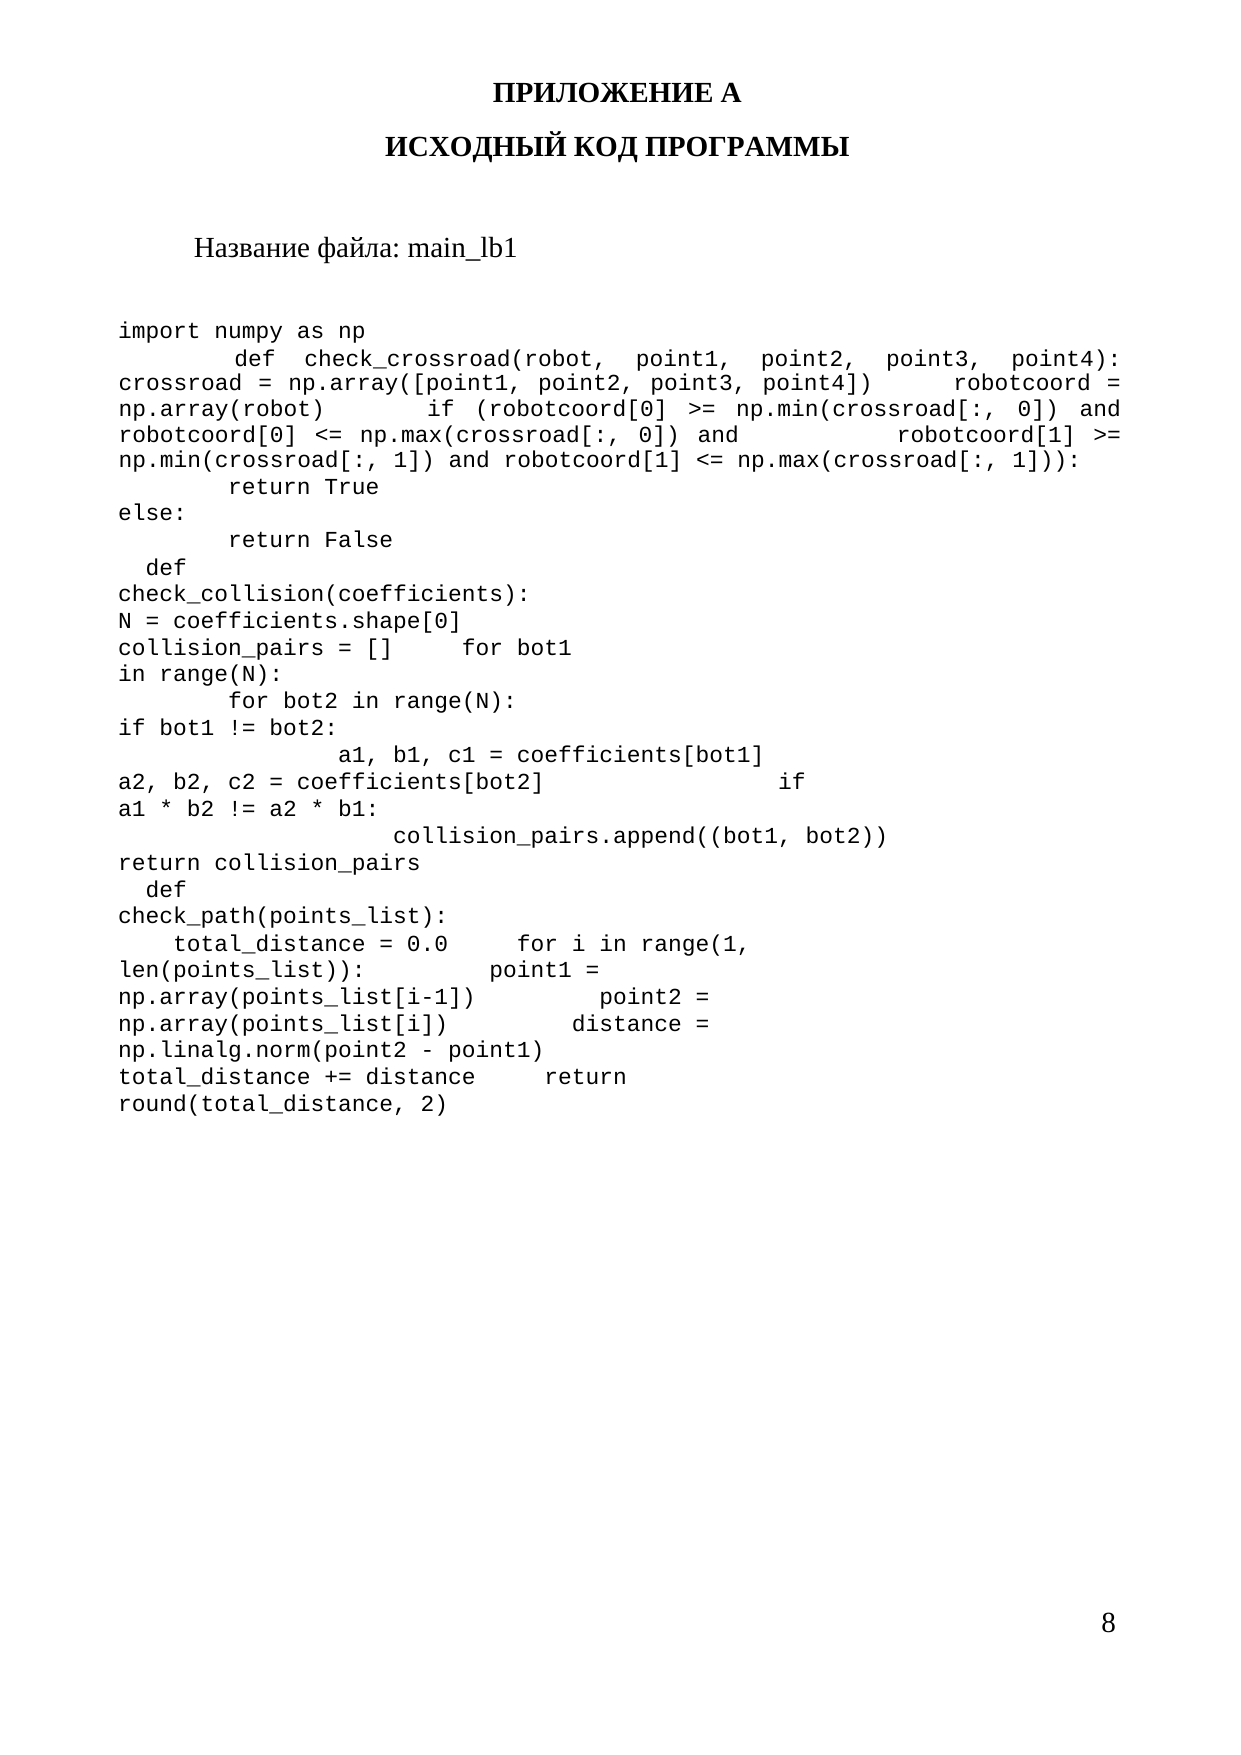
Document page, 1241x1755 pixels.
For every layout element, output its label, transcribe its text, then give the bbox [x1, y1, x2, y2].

text total_distance = 0.0 for i in range(1, len(points_list)): point1 = np.array(points_list[i-1]) point2 = np.array(points_list[i]) distance = np.linalg.norm(point2 - point1) total_distance += distance return round(total_distance, 2) [118, 932, 806, 1118]
text ПРИЛОЖЕНИЕ А [283, 75, 958, 108]
text return True else: [118, 475, 462, 528]
text def check_collision(coefficients): N = coefficients.shape[0] collision_pairs = [] for bot1 in range(N): [118, 556, 586, 689]
text for bot2 in range(N): if bot1 != bot2: [118, 690, 559, 742]
text def check_crossroad(robot, point1, point2, point3, point4): crossroad = np.array([point1, point2, point3, point4]) robotcoord = np.array(robot) if (robotcoord[0] >= np.min(crossroad[:, 0]) and robotcoord[0] <= np.max(crossroad[:, 0]) and robotcoord[1] >= np.min(crossroad[:, 1]) and robotcoord[1] <= np.max(crossroad[:, 1])): [118, 346, 1121, 475]
text ИСХОДНЫЙ КОД ПРОГРАММЫ [283, 129, 958, 162]
text a1, b1, c1 = coefficients[bot1] a2, b2, c2 = coefficients[bot2] if a1 * b2 != a2 * b1: [118, 744, 806, 823]
text def check_path(points_list): [118, 878, 503, 931]
text import numpy as np [118, 319, 806, 345]
text return False [118, 529, 806, 555]
text collision_pairs.append((bot1, bot2)) return collision_pairs [118, 824, 984, 877]
text Название файла: main_lb1 [193, 230, 1124, 264]
